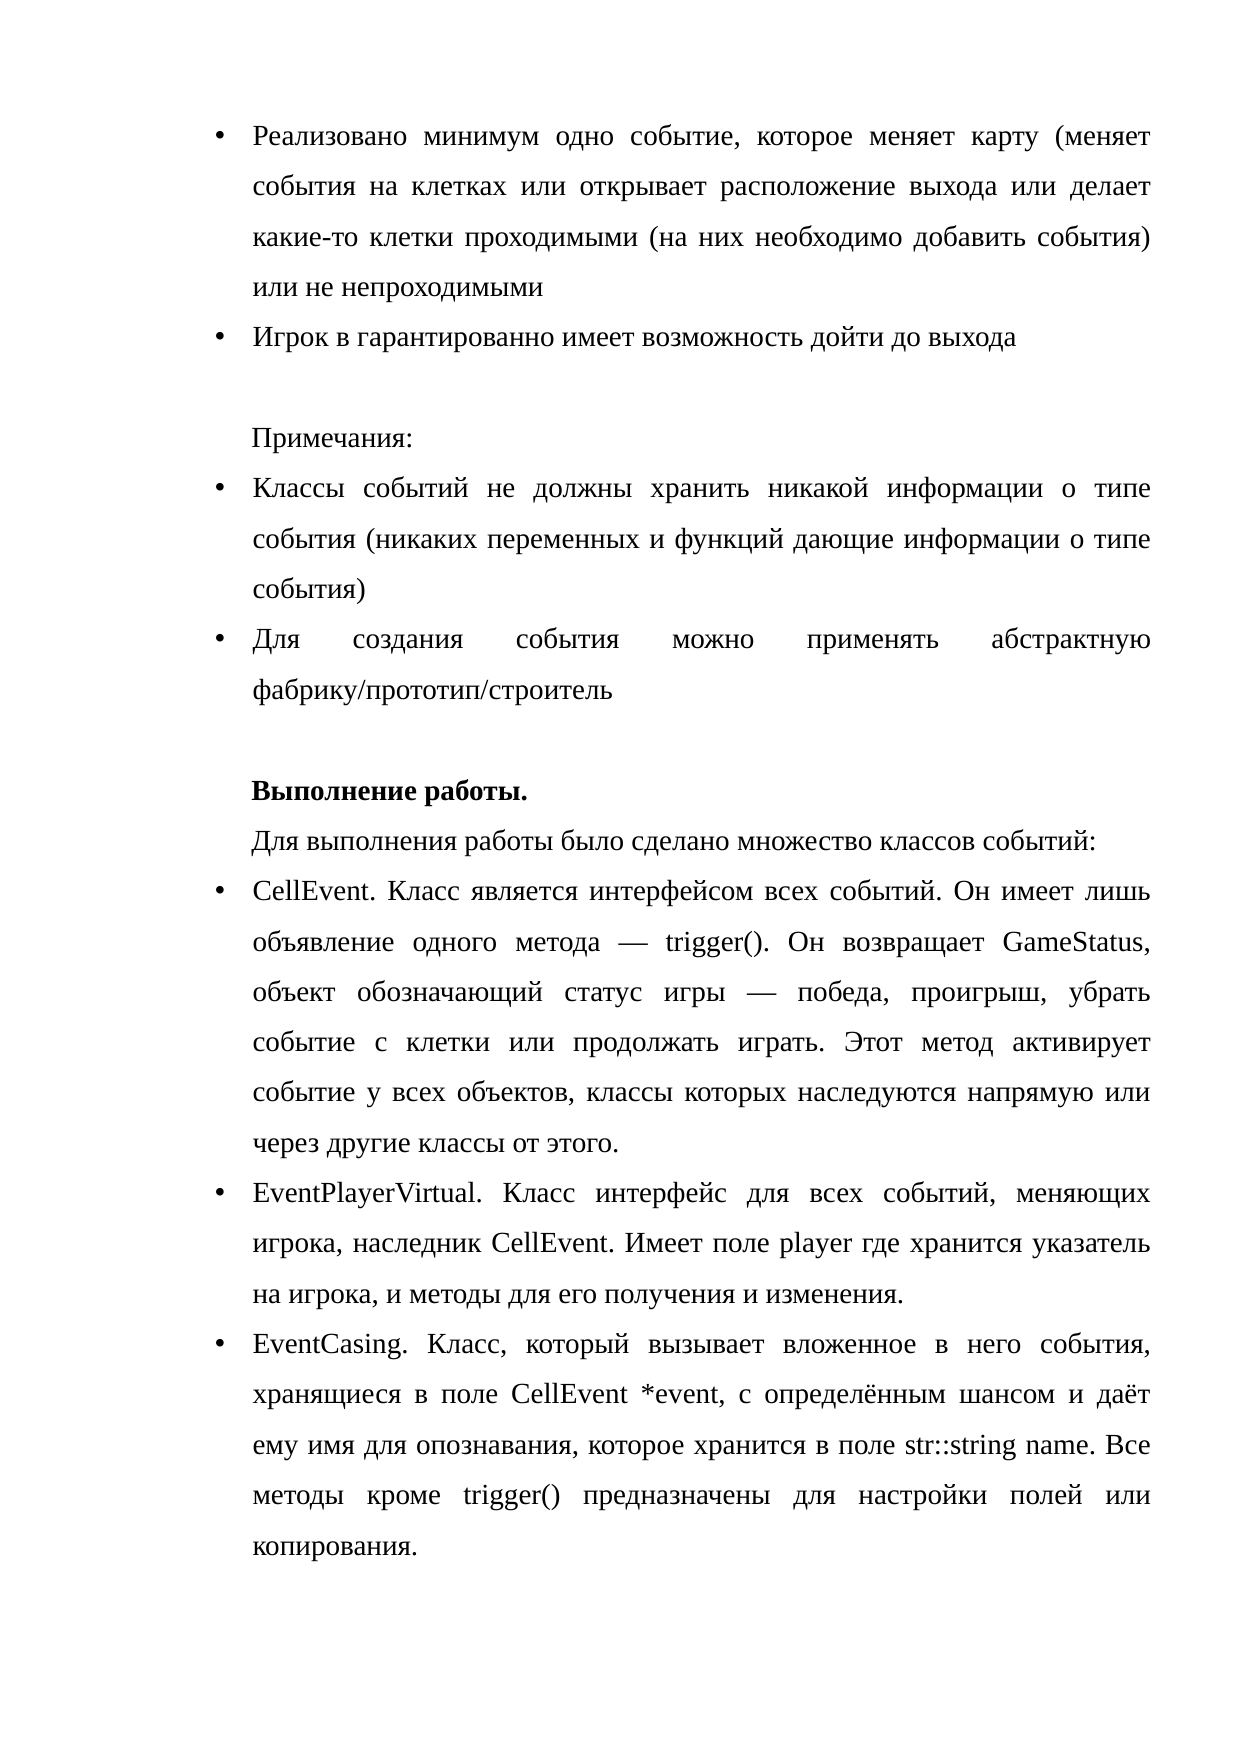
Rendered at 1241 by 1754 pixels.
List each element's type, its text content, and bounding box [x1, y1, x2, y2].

list Игрок в гарантированно имеет возможность дойти до выхода [215, 319, 1152, 353]
list Классы событий не должны хранить никакой информации о типе события (никаких переменных и функций дающие информации о типе события) [215, 471, 1152, 605]
list Для создания события можно применять абстрактную фабрику/прототип/строитель [215, 622, 1152, 706]
list EventCasing. Класс, который вызывает вложенное в него события, хранящиеся в поле CellEvent *event, с определённым шансом и даёт ему имя для опознавания, которое хранится в поле str::string name. Все методы кроме trigger() предназначены для настройки полей или копирования. [215, 1326, 1152, 1561]
list Реализовано минимум одно событие, которое меняет карту (меняет события на клетках или открывает расположение выхода или делает какие-то клетки проходимыми (на них необходимо добавить события) или не непроходимыми [215, 118, 1152, 303]
list CellEvent. Класс является интерфейсом всех событий. Он имеет лишь объявление одного метода — trigger(). Он возвращает GameStatus, объект обозначающий статус игры — победа, проигрыш, убрать событие с клетки или продолжать играть. Этот метод активирует событие у всех объектов, классы которых наследуются напрямую или через другие классы от этого. [215, 873, 1152, 1158]
text Примечания: [177, 420, 1152, 454]
subtitle Выполнение работы. [177, 773, 1152, 806]
list EventPlayerVirtual. Класс интерфейс для всех событий, меняющих игрока, наследник CellEvent. Имеет поле player где хранится указатель на игрока, и методы для его получения и изменения. [215, 1175, 1152, 1309]
text Для выполнения работы было сделано множество классов событий: [177, 823, 1152, 856]
